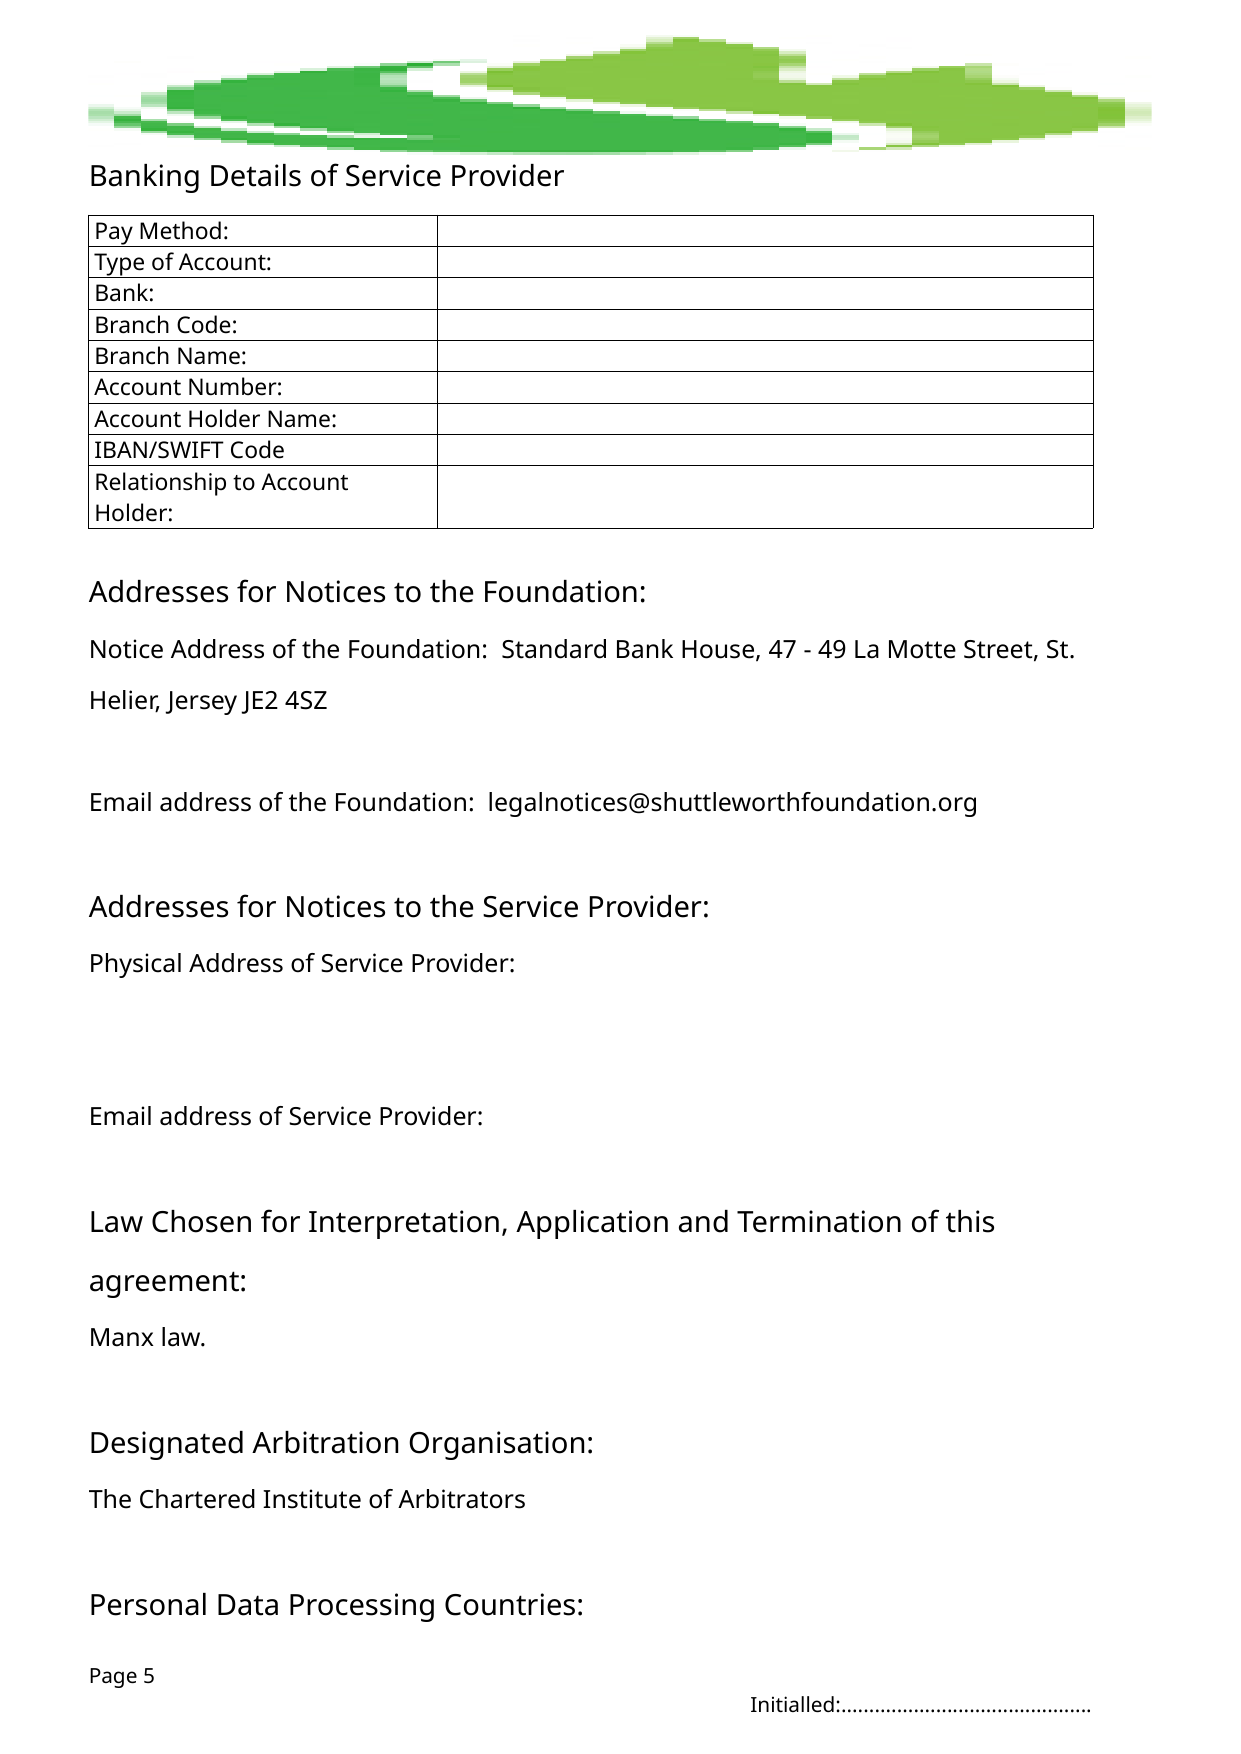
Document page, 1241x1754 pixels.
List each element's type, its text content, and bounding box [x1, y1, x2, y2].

table_cell [438, 341, 1093, 371]
table_cell Account Holder Name: [89, 404, 437, 434]
table_cell [438, 404, 1093, 434]
table_header Pay Method: [89, 216, 437, 246]
text Personal Data Processing Countries: [88, 1584, 1152, 1623]
table_cell [438, 372, 1093, 403]
text Designated Arbitration Organisation: [88, 1422, 1152, 1462]
table_cell [438, 435, 1093, 465]
table_cell Bank: [89, 278, 437, 308]
table_cell Branch Name: [89, 341, 437, 371]
table_cell [438, 466, 1093, 528]
table_cell IBAN/SWIFT Code [89, 435, 437, 465]
text Law Chosen for Interpretation, Application and Termination of this agreement: [88, 1201, 1152, 1300]
text Manx law. [88, 1320, 1152, 1354]
table_cell [438, 247, 1093, 277]
table_cell Type of Account: [89, 247, 437, 277]
table_cell [438, 278, 1093, 308]
picture [88, 35, 1152, 155]
text The Chartered Institute of Arbitrators [88, 1482, 1152, 1516]
text Addresses for Notices to the Service Provider: [88, 886, 1152, 926]
table_cell [438, 310, 1093, 340]
text Notice Address of the Foundation: Standard Bank House, 47 - 49 La Motte Street, St. Helier, Jersey JE2 4SZ [88, 631, 1152, 716]
table_cell Branch Code: [89, 310, 437, 340]
table_header [438, 216, 1093, 246]
table_cell Account Number: [89, 372, 437, 403]
table_cell Relationship to Account Holder: [89, 466, 437, 528]
text Banking Details of Service Provider [88, 155, 1152, 195]
text Email address of the Foundation: legalnotices@shuttleworthfoundation.org [88, 784, 1152, 818]
text Addresses for Notices to the Foundation: [88, 572, 1152, 611]
text Physical Address of Service Provider: [88, 946, 1152, 980]
text Email address of Service Provider: [88, 1099, 1152, 1133]
